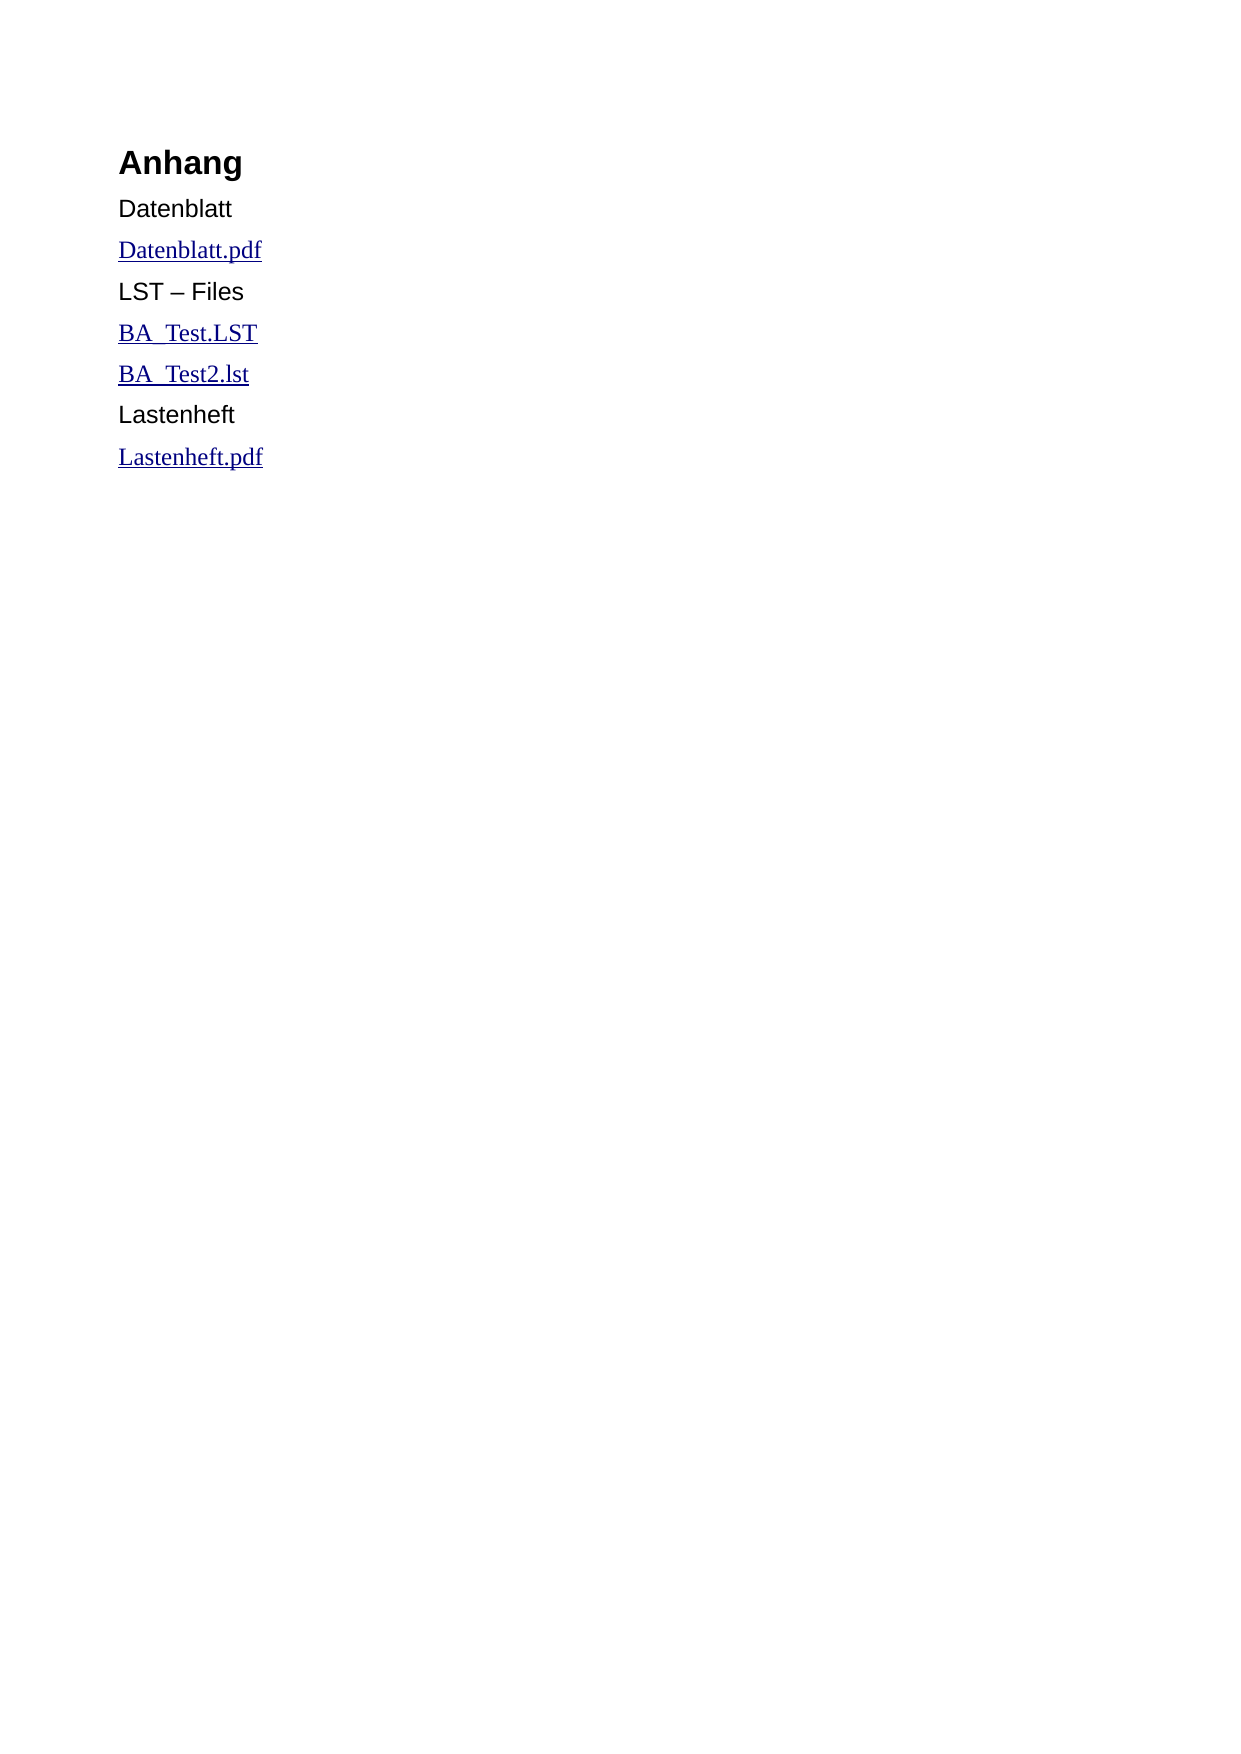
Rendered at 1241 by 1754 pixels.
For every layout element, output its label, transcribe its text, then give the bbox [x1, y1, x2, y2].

text LST – Files [118, 277, 1122, 306]
text BA_Test2.lst [118, 359, 1122, 388]
subtitle Anhang [118, 143, 1122, 182]
text Lastenheft.pdf [118, 442, 1122, 471]
text BA_Test.LST [118, 318, 1122, 347]
text Datenblatt [118, 194, 1122, 223]
text Lastenheft [118, 401, 1122, 429]
text Datenblatt.pdf [118, 236, 1122, 264]
